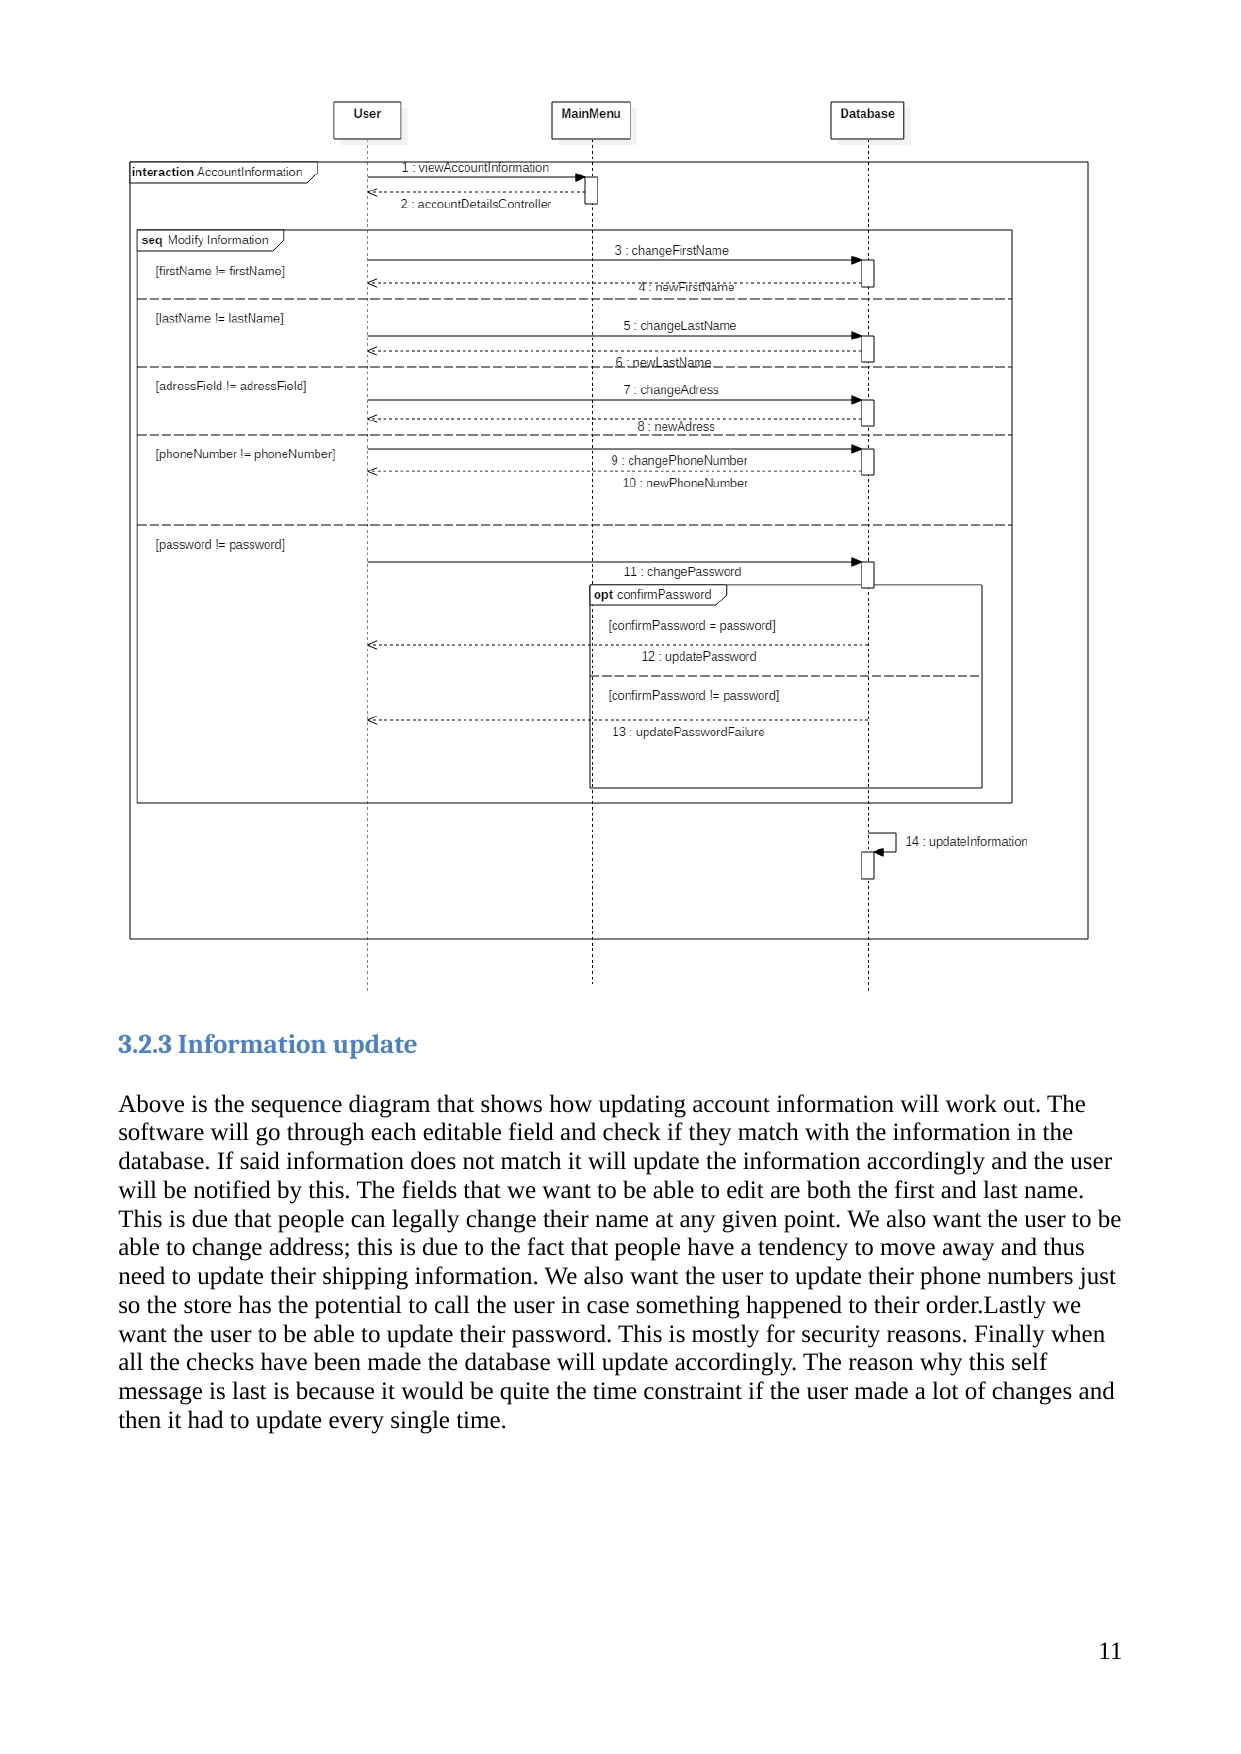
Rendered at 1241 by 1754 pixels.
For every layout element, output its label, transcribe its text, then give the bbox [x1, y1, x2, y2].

subtitle 3.2.3 Information update [118, 75, 1122, 1060]
text Above is the sequence diagram that shows how updating account information will work out. The software will go through each editable field and check if they match with the information in the database. If said information does not match it will update the information accordingly and the user will be notified by this. The fields that we want to be able to edit are both the first and last name. This is due that people can legally change their name at any given point. We also want the user to be able to change address; this is due to the fact that people have a tendency to move away and thus need to update their shipping information. We also want the user to update their phone numbers just so the store has the potential to call the user in case something happened to their order.Lastly we want the user to be able to update their password. This is mostly for security reasons. Finally when all the checks have been made the database will update accordingly. The reason why this self message is last is because it would be quite the time constraint if the user made a lot of changes and then it had to update every single time. [118, 1089, 1122, 1434]
picture [121, 92, 1125, 1029]
